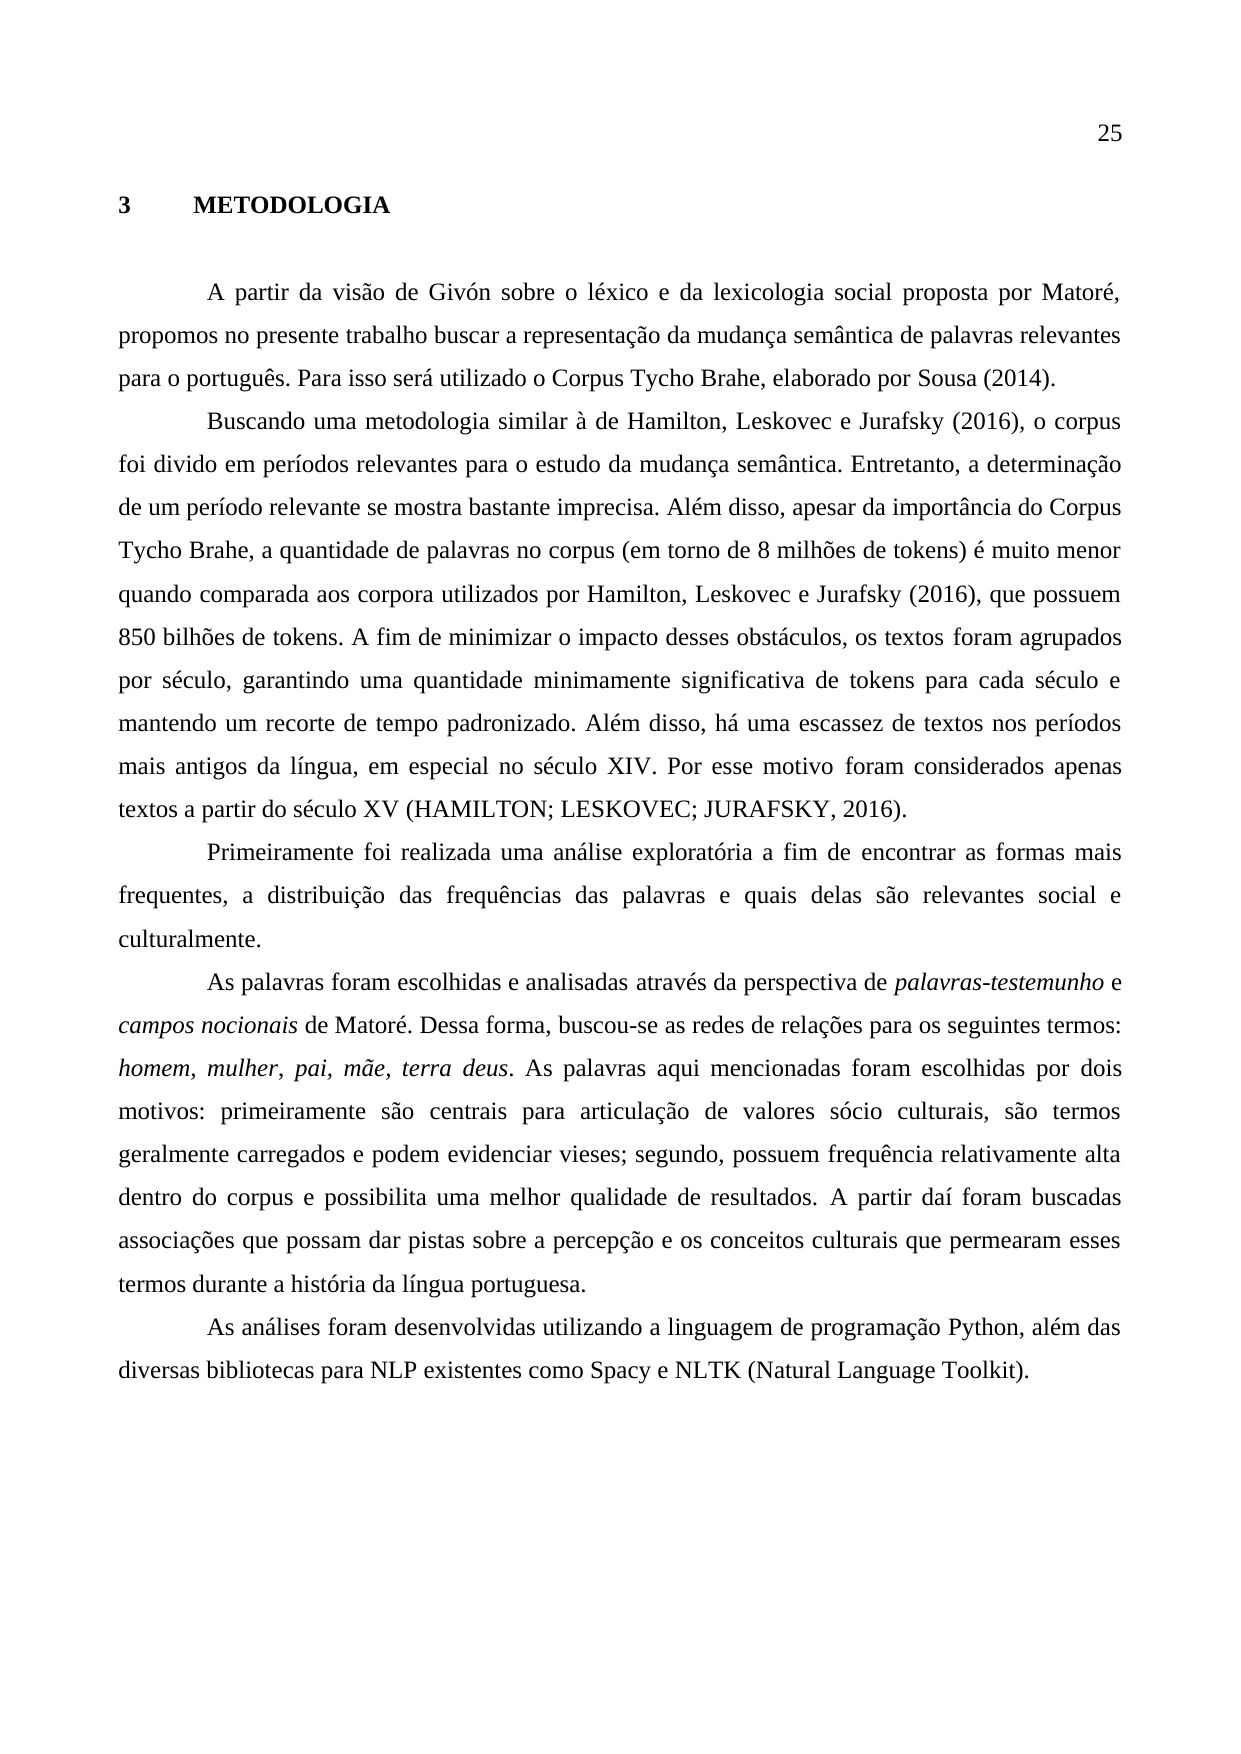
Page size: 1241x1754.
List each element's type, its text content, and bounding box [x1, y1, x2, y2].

subtitle 3 Metodologia [118, 191, 1122, 219]
text As palavras foram escolhidas e analisadas através da perspectiva de palavras-testemunho e campos nocionais de Matoré. Dessa forma, buscou-se as redes de relações para os seguintes termos: homem, mulher, pai, mãe, terra deus. As palavras aqui mencionadas foram escolhidas por dois motivos: primeiramente são centrais para articulação de valores sócio culturais, são termos geralmente carregados e podem evidenciar vieses; segundo, possuem frequência relativamente alta dentro do corpus e possibilita uma melhor qualidade de resultados. A partir daí foram buscadas associações que possam dar pistas sobre a percepção e os conceitos culturais que permearam esses termos durante a história da língua portuguesa. [118, 967, 1122, 1297]
text Buscando uma metodologia similar à de Hamilton, Leskovec e Jurafsky (2016), o corpus foi divido em períodos relevantes para o estudo da mudança semântica. Entretanto, a determinação de um período relevante se mostra bastante imprecisa. Além disso, apesar da importância do Corpus Tycho Brahe, a quantidade de palavras no corpus (em torno de 8 milhões de tokens) é muito menor quando comparada aos corpora utilizados por Hamilton, Leskovec e Jurafsky (2016), que possuem 850 bilhões de tokens. A fim de minimizar o impacto desses obstáculos, os textos foram agrupados por século, garantindo uma quantidade minimamente significativa de tokens para cada século e mantendo um recorte de tempo padronizado. Além disso, há uma escassez de textos nos períodos mais antigos da língua, em especial no século XIV. Por esse motivo foram considerados apenas textos a partir do século XV (HAMILTON; LESKOVEC; JURAFSKY, 2016). [118, 406, 1122, 823]
text Primeiramente foi realizada uma análise exploratória a fim de encontrar as formas mais frequentes, a distribuição das frequências das palavras e quais delas são relevantes social e culturalmente. [118, 837, 1122, 952]
text As análises foram desenvolvidas utilizando a linguagem de programação Python, além das diversas bibliotecas para NLP existentes como Spacy e NLTK (Natural Language Toolkit). [118, 1312, 1122, 1384]
text A partir da visão de Givón sobre o léxico e da lexicologia social proposta por Matoré, propomos no presente trabalho buscar a representação da mudança semântica de palavras relevantes para o português. Para isso será utilizado o Corpus Tycho Brahe, elaborado por Sousa (2014). [118, 277, 1122, 392]
